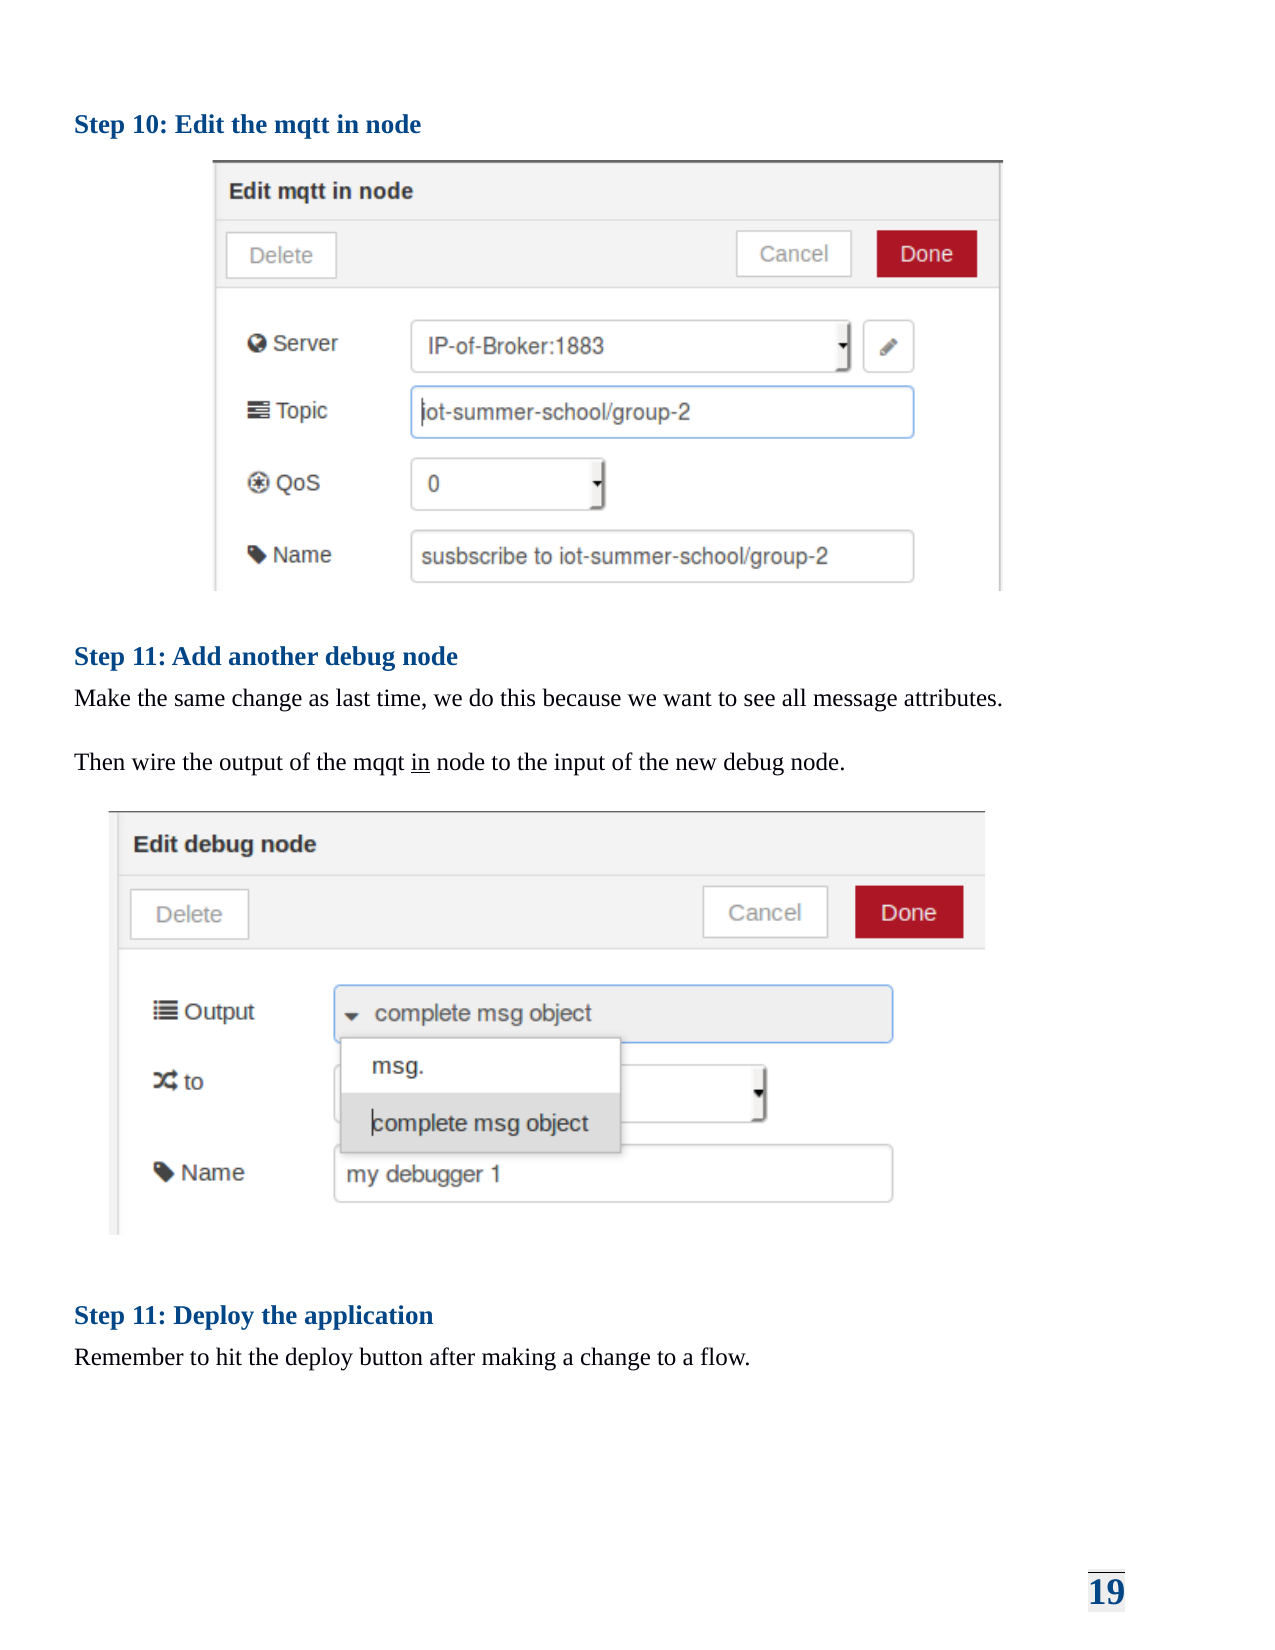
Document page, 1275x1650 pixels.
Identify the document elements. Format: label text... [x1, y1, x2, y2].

subtitle Step 11: Deploy the application [74, 1299, 1125, 1331]
text Then wire the output of the mqqt in node to the input of the new debug node. [74, 747, 1125, 775]
text Remember to hit the deploy button after making a change to a flow. [74, 1342, 1125, 1371]
subtitle Step 10: Edit the mqtt in node [74, 108, 1125, 139]
text Make the same change as last time, we do this because we want to see all message attributes. [74, 683, 1125, 712]
picture [108, 811, 986, 1235]
picture [212, 160, 1004, 591]
subtitle Step 11: Add another debug node [74, 640, 1125, 671]
